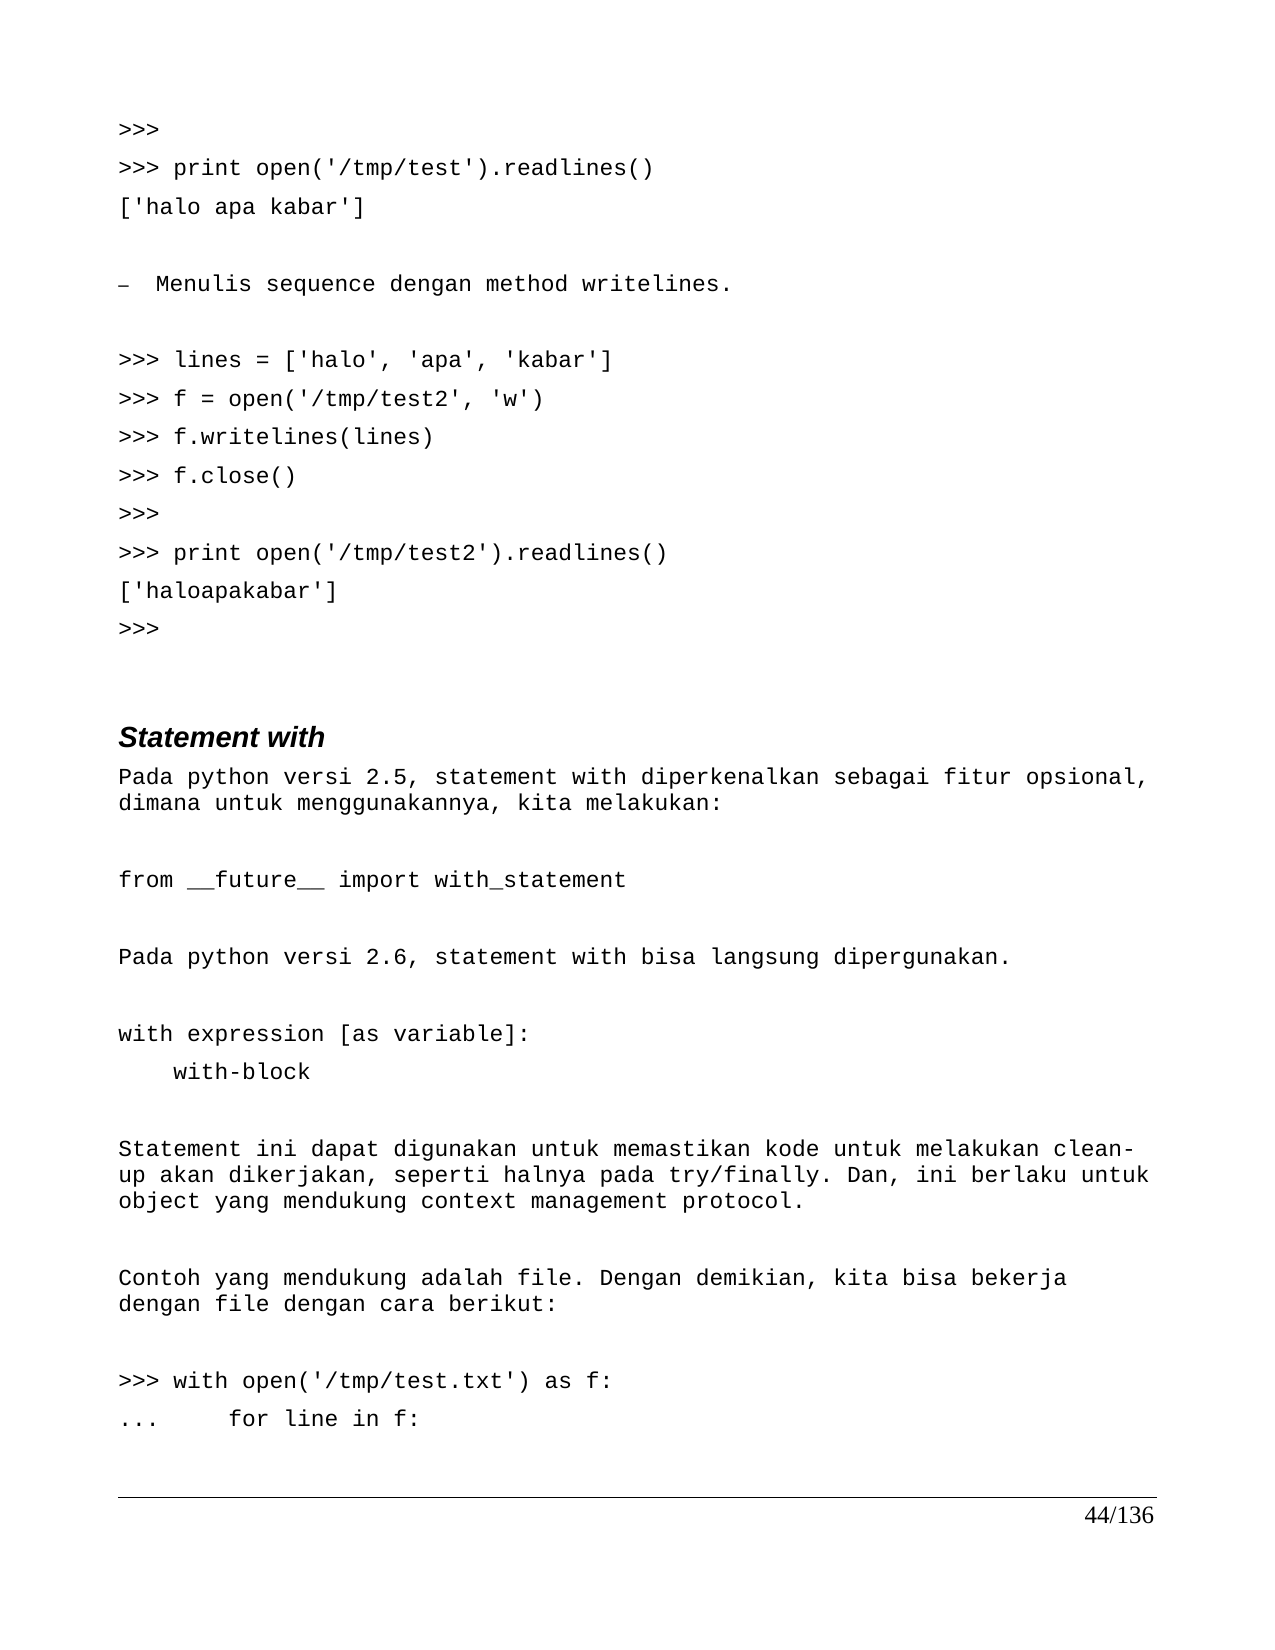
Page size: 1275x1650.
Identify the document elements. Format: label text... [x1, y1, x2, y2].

text >>> f.close() [118, 464, 1157, 490]
text >>> with open('/tmp/test.txt') as f: [118, 1369, 1157, 1395]
text with expression [as variable]: [118, 1022, 1157, 1048]
text with-block [118, 1061, 1157, 1087]
text Contoh yang mendukung adalah file. Dengan demikian, kita bisa bekerja dengan file dengan cara berikut: [118, 1266, 1157, 1318]
text ... for line in f: [118, 1408, 1157, 1433]
text >>> [118, 502, 1157, 528]
text Statement ini dapat digunakan untuk memastikan kode untuk melakukan clean-up akan dikerjakan, seperti halnya pada try/finally. Dan, ini berlaku untuk object yang mendukung context management protocol. [118, 1138, 1157, 1215]
text >>> f = open('/tmp/test2', 'w') [118, 387, 1157, 413]
text >>> print open('/tmp/test2').readlines() [118, 541, 1157, 567]
text >>> f.writelines(lines) [118, 426, 1157, 452]
text >>> print open('/tmp/test').readlines() [118, 157, 1157, 182]
text from __future__ import with_statement [118, 868, 1157, 894]
subtitle Statement with [118, 720, 1157, 753]
list Menulis sequence dengan method writelines. [118, 272, 1157, 298]
text ['halo apa kabar'] [118, 195, 1157, 221]
text ['haloapakabar'] [118, 579, 1157, 605]
text Pada python versi 2.6, statement with bisa langsung dipergunakan. [118, 945, 1157, 971]
text >>> lines = ['halo', 'apa', 'kabar'] [118, 349, 1157, 375]
text Pada python versi 2.5, statement with diperkenalkan sebagai fitur opsional, dimana untuk menggunakannya, kita melakukan: [118, 766, 1157, 818]
text >>> [118, 118, 1157, 144]
text >>> [118, 618, 1157, 644]
